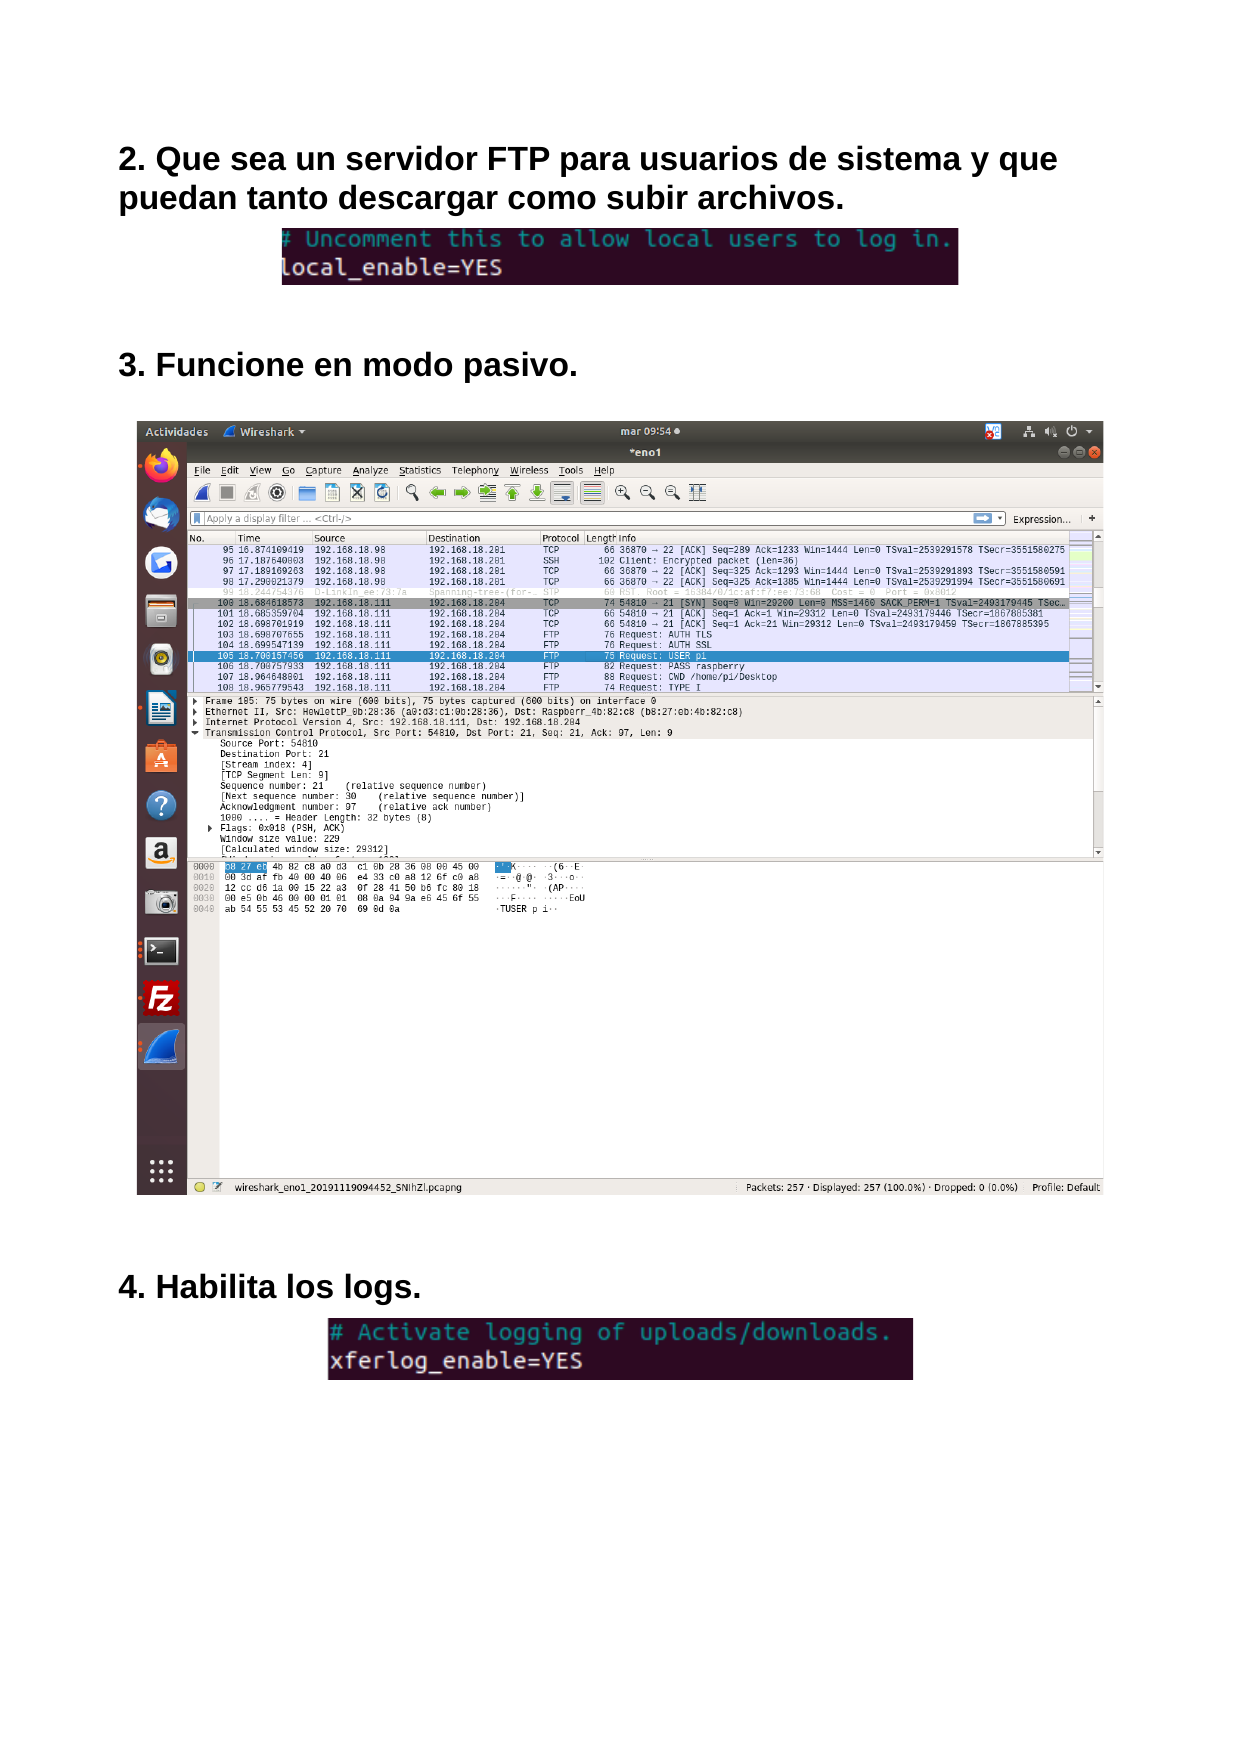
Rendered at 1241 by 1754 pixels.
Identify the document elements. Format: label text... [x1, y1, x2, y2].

picture [136, 421, 1104, 1195]
subtitle 4. Habilita los logs. [118, 1267, 1122, 1306]
picture [327, 1318, 914, 1380]
picture [281, 228, 959, 285]
subtitle 3. Funcione en modo pasivo. [118, 345, 1122, 383]
subtitle 2. Que sea un servidor FTP para usuarios de sistema y que puedan tanto descargar como subir archivos. [118, 139, 1122, 216]
